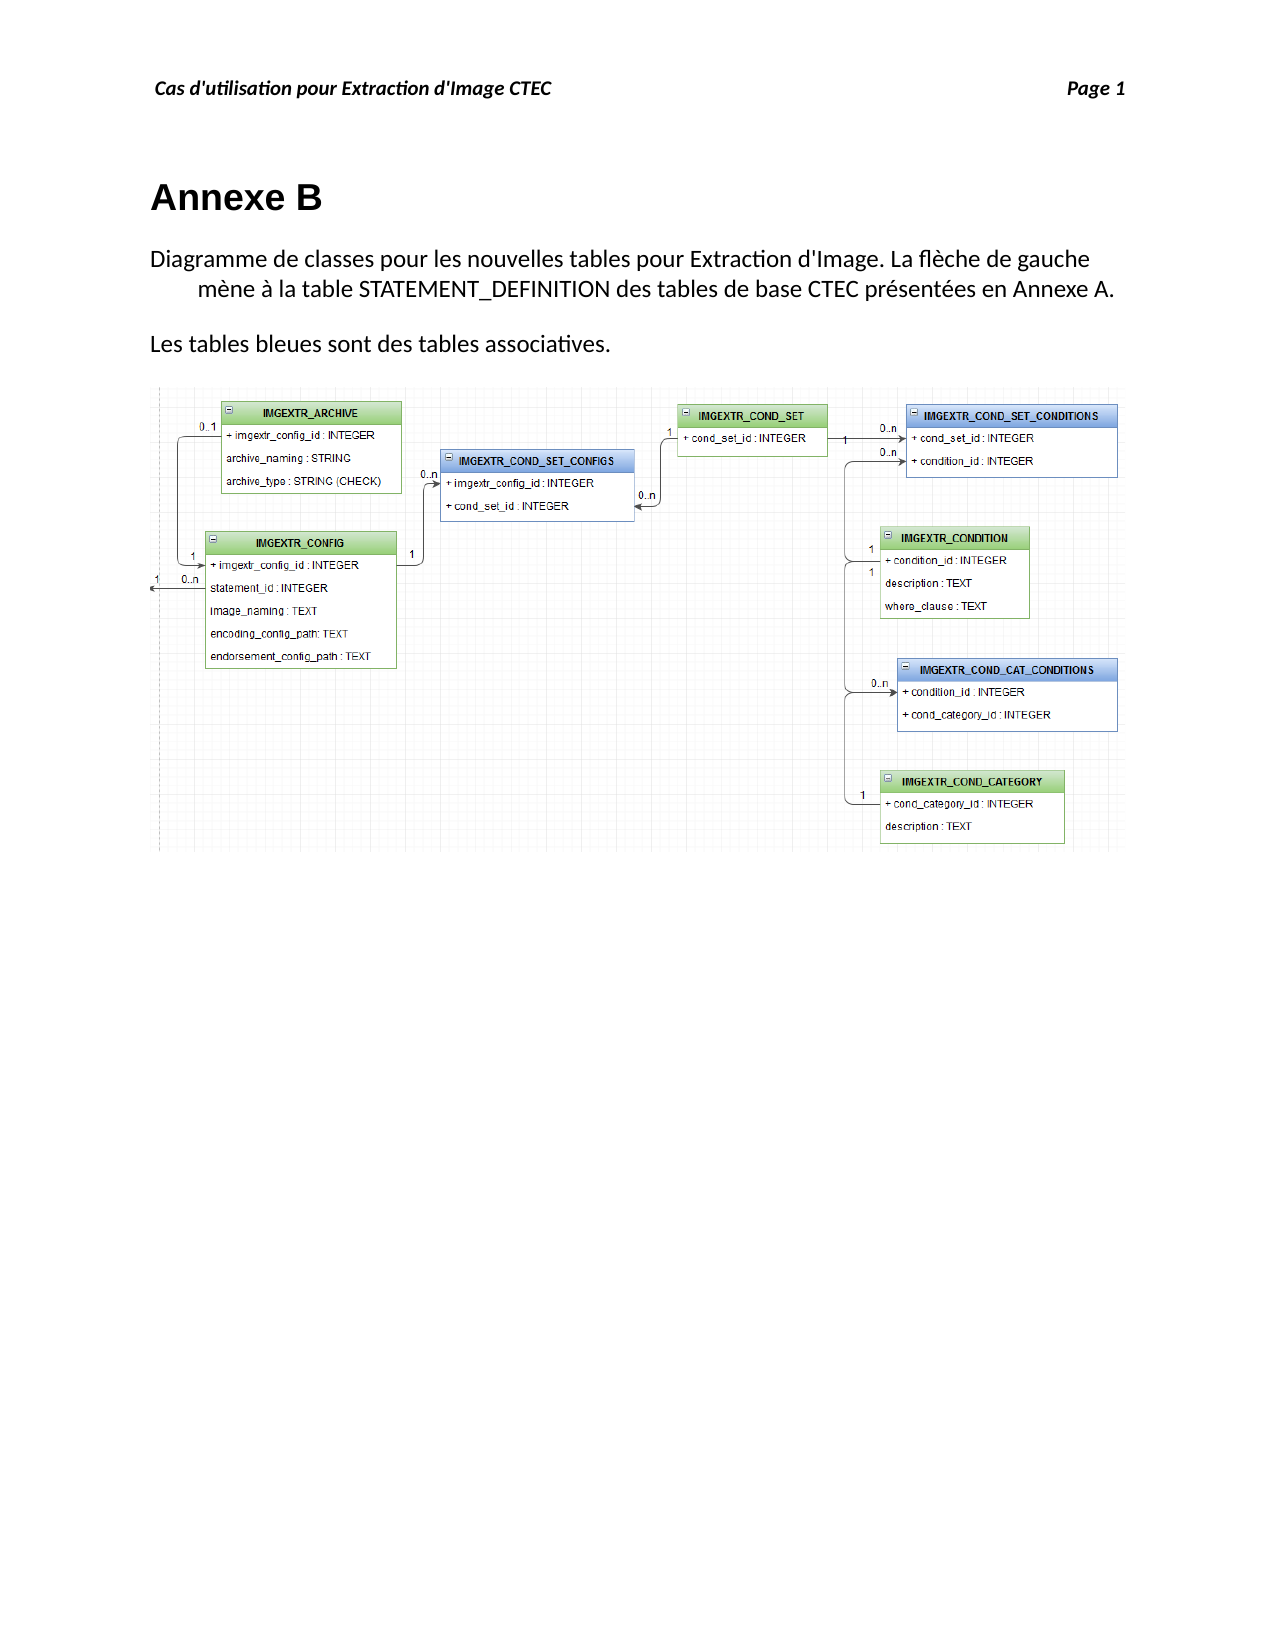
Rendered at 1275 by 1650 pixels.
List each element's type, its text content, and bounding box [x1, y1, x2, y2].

picture [150, 387, 1125, 852]
subtitle Annexe B [150, 175, 1125, 218]
text Diagramme de classes pour les nouvelles tables pour Extraction d'Image. La flèche de gauche mène à la table STATEMENT_DEFINITION des tables de base CTEC présentées en Annexe A. [150, 243, 1125, 304]
text Les tables bleues sont des tables associatives. [150, 328, 1125, 359]
